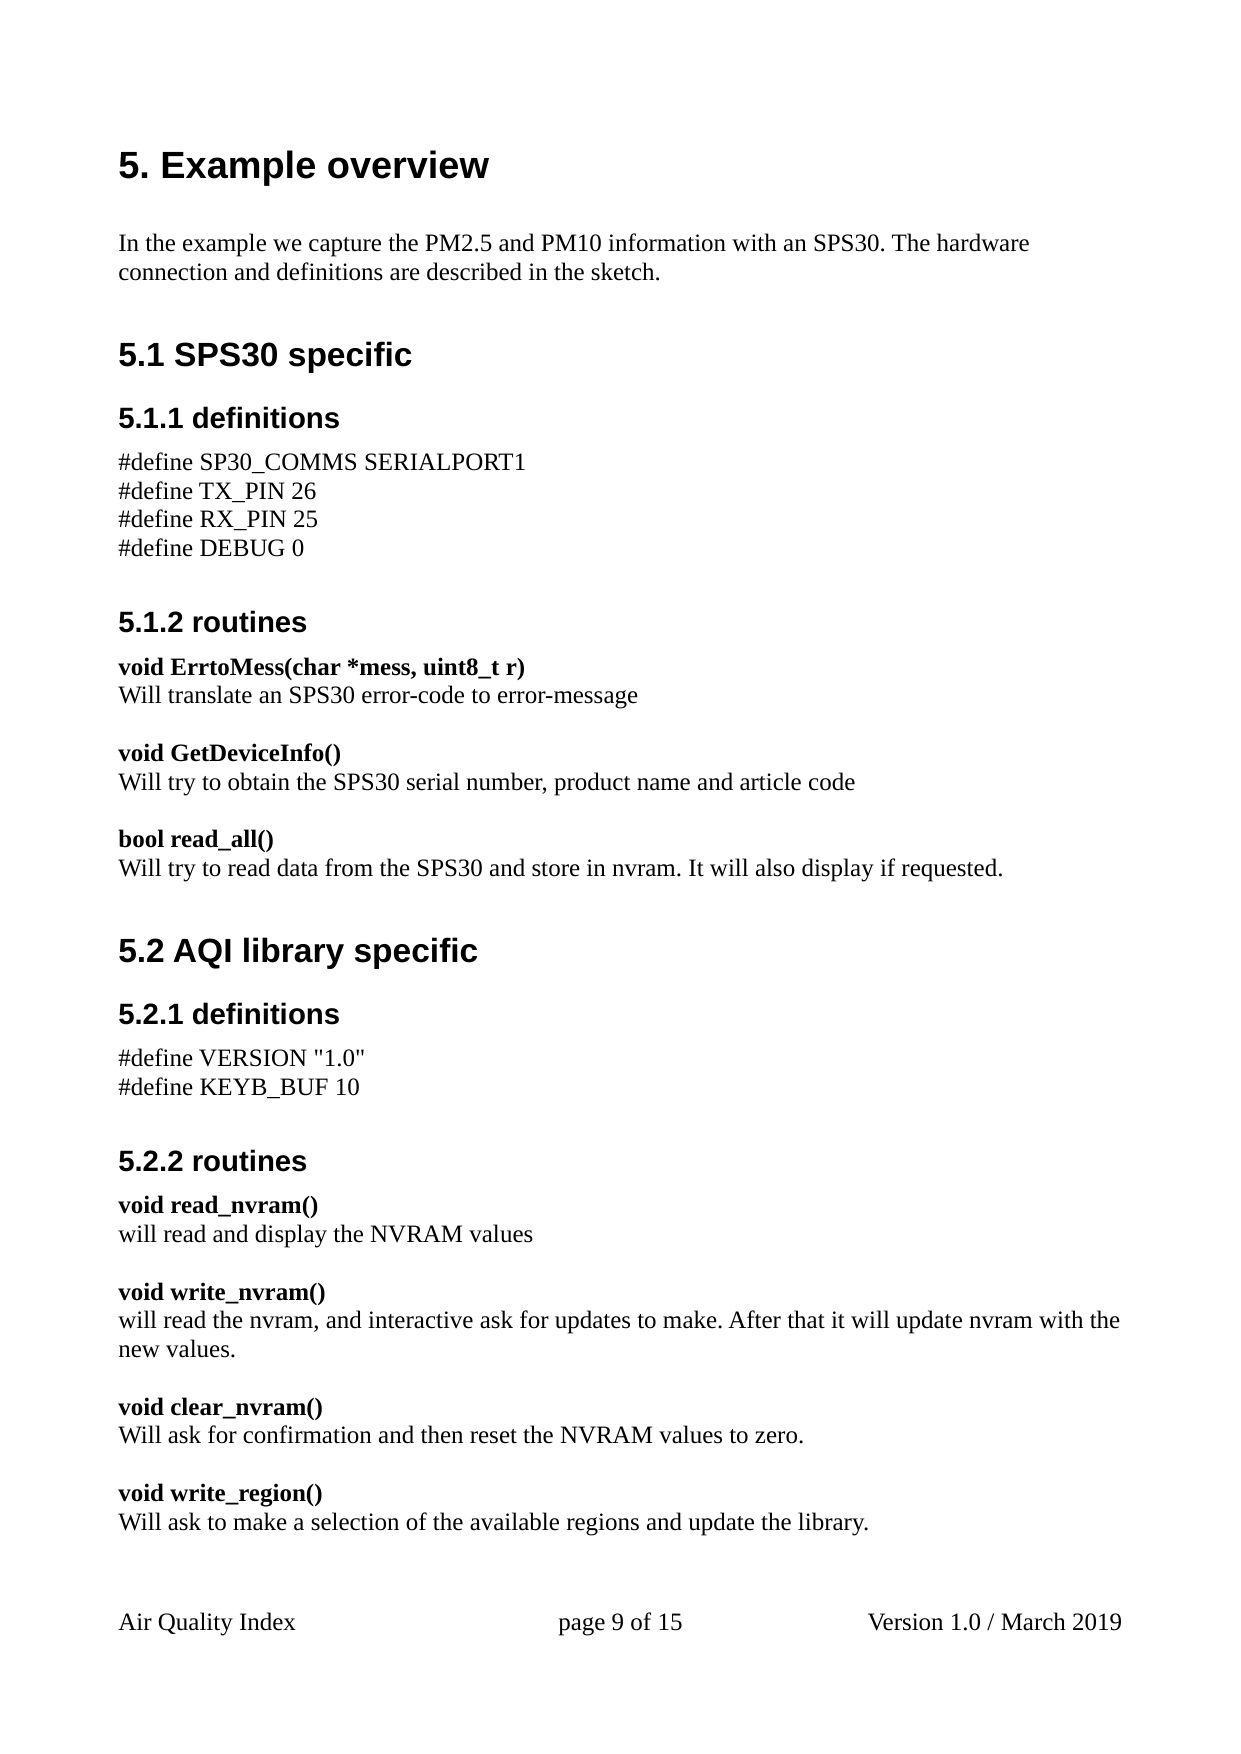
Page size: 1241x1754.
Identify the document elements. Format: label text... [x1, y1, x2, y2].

text #define RX_PIN 25 [118, 504, 1122, 533]
text void write_region() [118, 1478, 1122, 1507]
subtitle 5.2.2 routines [118, 1144, 1122, 1178]
text will read and display the NVRAM values [118, 1219, 1122, 1248]
text Will translate an SPS30 error-code to error-message [118, 680, 1122, 709]
subtitle 5.2 AQI library specific [118, 931, 1122, 970]
text Will try to read data from the SPS30 and store in nvram. It will also display if requested. [118, 853, 1122, 882]
text Will ask to make a selection of the available regions and update the library. [118, 1507, 1122, 1535]
text In the example we capture the PM2.5 and PM10 information with an SPS30. The hardware connection and definitions are described in the sketch. [118, 228, 1122, 286]
text bool read_all() [118, 824, 1122, 853]
text #define VERSION "1.0" [118, 1043, 1122, 1072]
text #define KEYB_BUF 10 [118, 1072, 1122, 1101]
text void GetDeviceInfo() [118, 738, 1122, 767]
text void clear_nvram() [118, 1392, 1122, 1420]
subtitle 5.1 SPS30 specific [118, 335, 1122, 374]
text #define DEBUG 0 [118, 533, 1122, 562]
subtitle 5. Example overview [118, 143, 1122, 187]
text void write_nvram() [118, 1277, 1122, 1305]
text will read the nvram, and interactive ask for updates to make. After that it will update nvram with the new values. [118, 1305, 1122, 1363]
text void read_nvram() [118, 1190, 1122, 1219]
subtitle 5.2.1 definitions [118, 997, 1122, 1031]
subtitle 5.1.2 routines [118, 605, 1122, 639]
text #define TX_PIN 26 [118, 476, 1122, 504]
subtitle 5.1.1 definitions [118, 401, 1122, 434]
text Will try to obtain the SPS30 serial number, product name and article code [118, 767, 1122, 795]
text void ErrtoMess(char *mess, uint8_t r) [118, 652, 1122, 680]
text Will ask for confirmation and then reset the NVRAM values to zero. [118, 1420, 1122, 1449]
text #define SP30_COMMS SERIALPORT1 [118, 447, 1122, 476]
